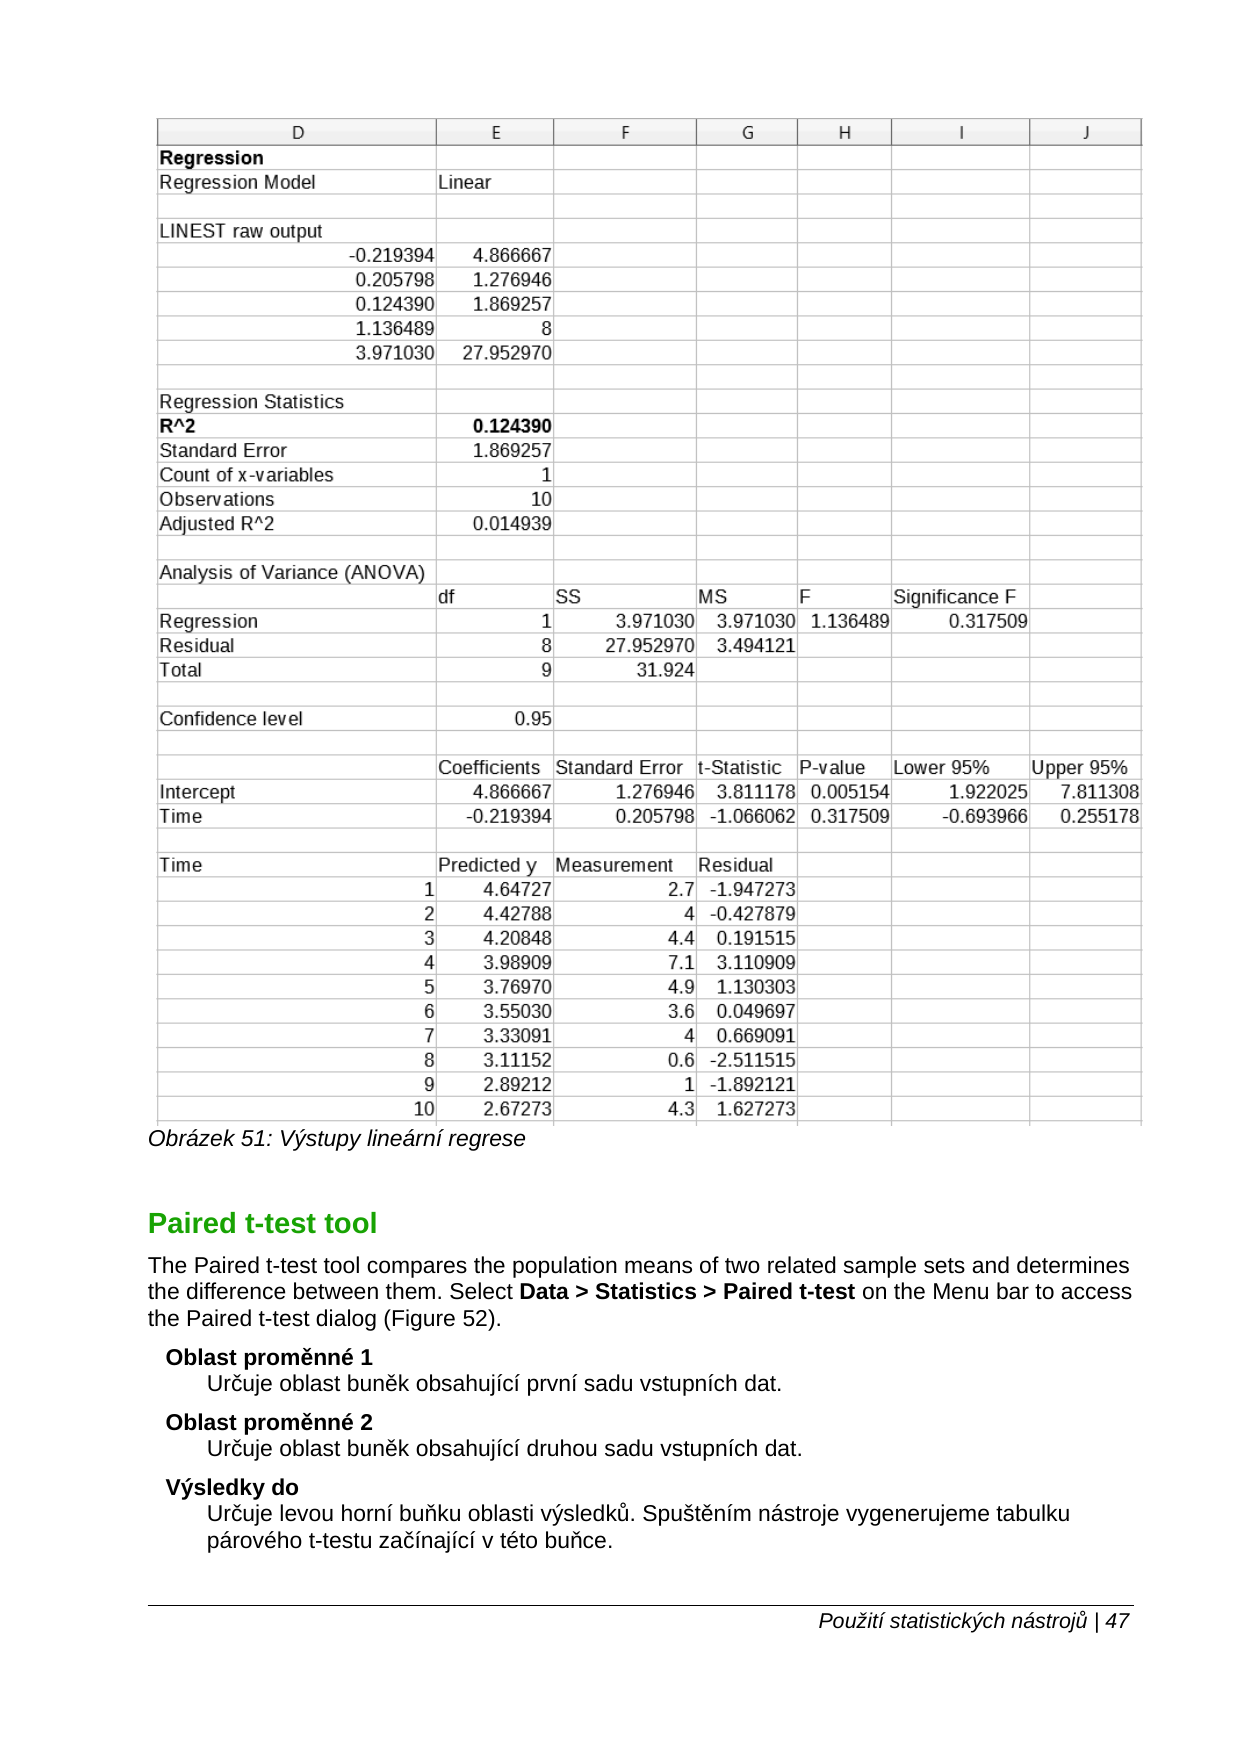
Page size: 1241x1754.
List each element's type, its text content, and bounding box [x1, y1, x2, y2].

text Výsledky do [165, 1474, 1134, 1500]
subtitle Paired t-test tool [148, 1207, 1134, 1240]
text Oblast proměnné 2 [165, 1409, 1134, 1435]
text Určuje levou horní buňku oblasti výsledků. Spuštěním nástroje vygenerujeme tabulku párového t-testu začínající v této buňce. [207, 1500, 1134, 1553]
text Obrázek 51: Výstupy lineární regrese [148, 118, 1152, 1152]
text Určuje oblast buněk obsahující první sadu vstupních dat. [207, 1370, 1134, 1396]
text Určuje oblast buněk obsahující druhou sadu vstupních dat. [207, 1435, 1134, 1461]
text Oblast proměnné 1 [165, 1343, 1134, 1370]
picture [156, 118, 1143, 1126]
text The Paired t-test tool compares the population means of two related sample sets and determines the difference between them. Select Data > Statistics > Paired t-test on the Menu bar to access the Paired t-test dialog (Figure 52). [148, 1252, 1134, 1331]
